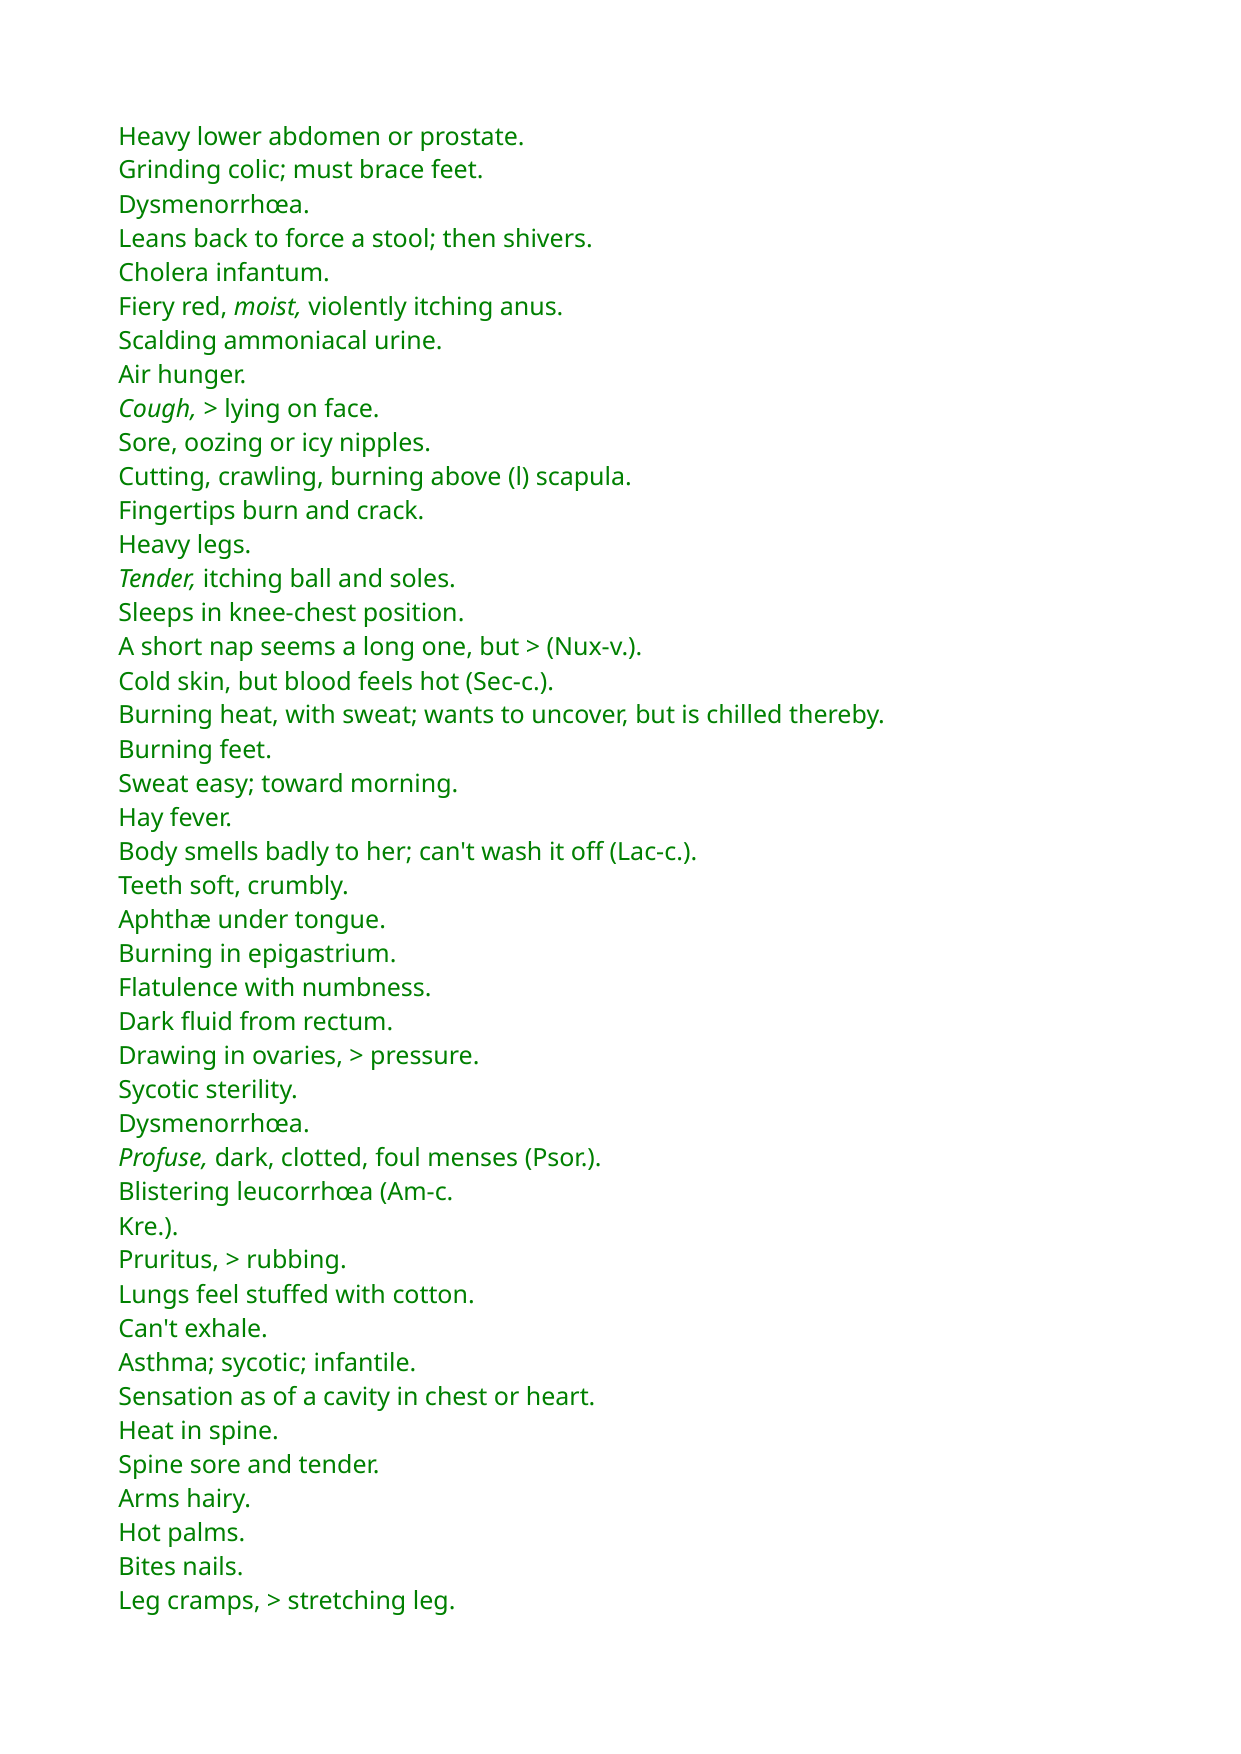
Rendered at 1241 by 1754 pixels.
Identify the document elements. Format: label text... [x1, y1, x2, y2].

text Teeth soft, crumbly. [118, 867, 1122, 902]
text Blistering leucorrhœa (Am-c. [118, 1174, 1122, 1208]
text Hay fever. [118, 799, 1122, 833]
text Can't exhale. [118, 1310, 1122, 1344]
text Pruritus, > rubbing. [118, 1242, 1122, 1276]
text Sensation as of a cavity in chest or heart. [118, 1378, 1122, 1412]
text Air hunger. [118, 357, 1122, 391]
text Tender, itching ball and soles. [118, 561, 1122, 595]
text Arms hairy. [118, 1481, 1122, 1515]
text Kre.). [118, 1208, 1122, 1242]
text Leg cramps, > stretching leg. [118, 1583, 1122, 1617]
text Leans back to force a stool; then shivers. [118, 220, 1122, 254]
text Bites nails. [118, 1549, 1122, 1583]
text Spine sore and tender. [118, 1447, 1122, 1481]
text Drawing in ovaries, > pressure. [118, 1038, 1122, 1072]
text Lungs feel stuffed with cotton. [118, 1276, 1122, 1310]
text Sleeps in knee-chest position. [118, 595, 1122, 629]
text Aphthæ under tongue. [118, 902, 1122, 936]
text Heavy lower abdomen or prostate. [118, 118, 1122, 152]
text Sore, oozing or icy nipples. [118, 425, 1122, 459]
text Profuse, dark, clotted, foul menses (Psor.). [118, 1140, 1122, 1174]
text Dysmenorrhœa. [118, 186, 1122, 220]
text Heat in spine. [118, 1412, 1122, 1447]
text Cutting, crawling, burning above (l) scapula. [118, 459, 1122, 493]
text Body smells badly to her; can't wash it off (Lac-c.). [118, 833, 1122, 867]
text Sweat easy; toward morning. [118, 765, 1122, 799]
text Asthma; sycotic; infantile. [118, 1344, 1122, 1378]
text Hot palms. [118, 1515, 1122, 1549]
text Dark fluid from rectum. [118, 1004, 1122, 1038]
text Cholera infantum. [118, 254, 1122, 288]
text Burning feet. [118, 731, 1122, 765]
text Heavy legs. [118, 527, 1122, 561]
text Flatulence with numbness. [118, 970, 1122, 1004]
text Cough, > lying on face. [118, 391, 1122, 425]
text Fingertips burn and crack. [118, 493, 1122, 527]
text A short nap seems a long one, but > (Nux-v.). [118, 629, 1122, 663]
text Dysmenorrhœa. [118, 1106, 1122, 1140]
text Sycotic sterility. [118, 1072, 1122, 1106]
text Fiery red, moist, violently itching anus. [118, 288, 1122, 322]
text Cold skin, but blood feels hot (Sec-c.). [118, 663, 1122, 697]
text Scalding ammoniacal urine. [118, 322, 1122, 357]
text Grinding colic; must brace feet. [118, 152, 1122, 186]
text Burning heat, with sweat; wants to uncover, but is chilled thereby. [118, 697, 1122, 731]
text Burning in epigastrium. [118, 936, 1122, 970]
